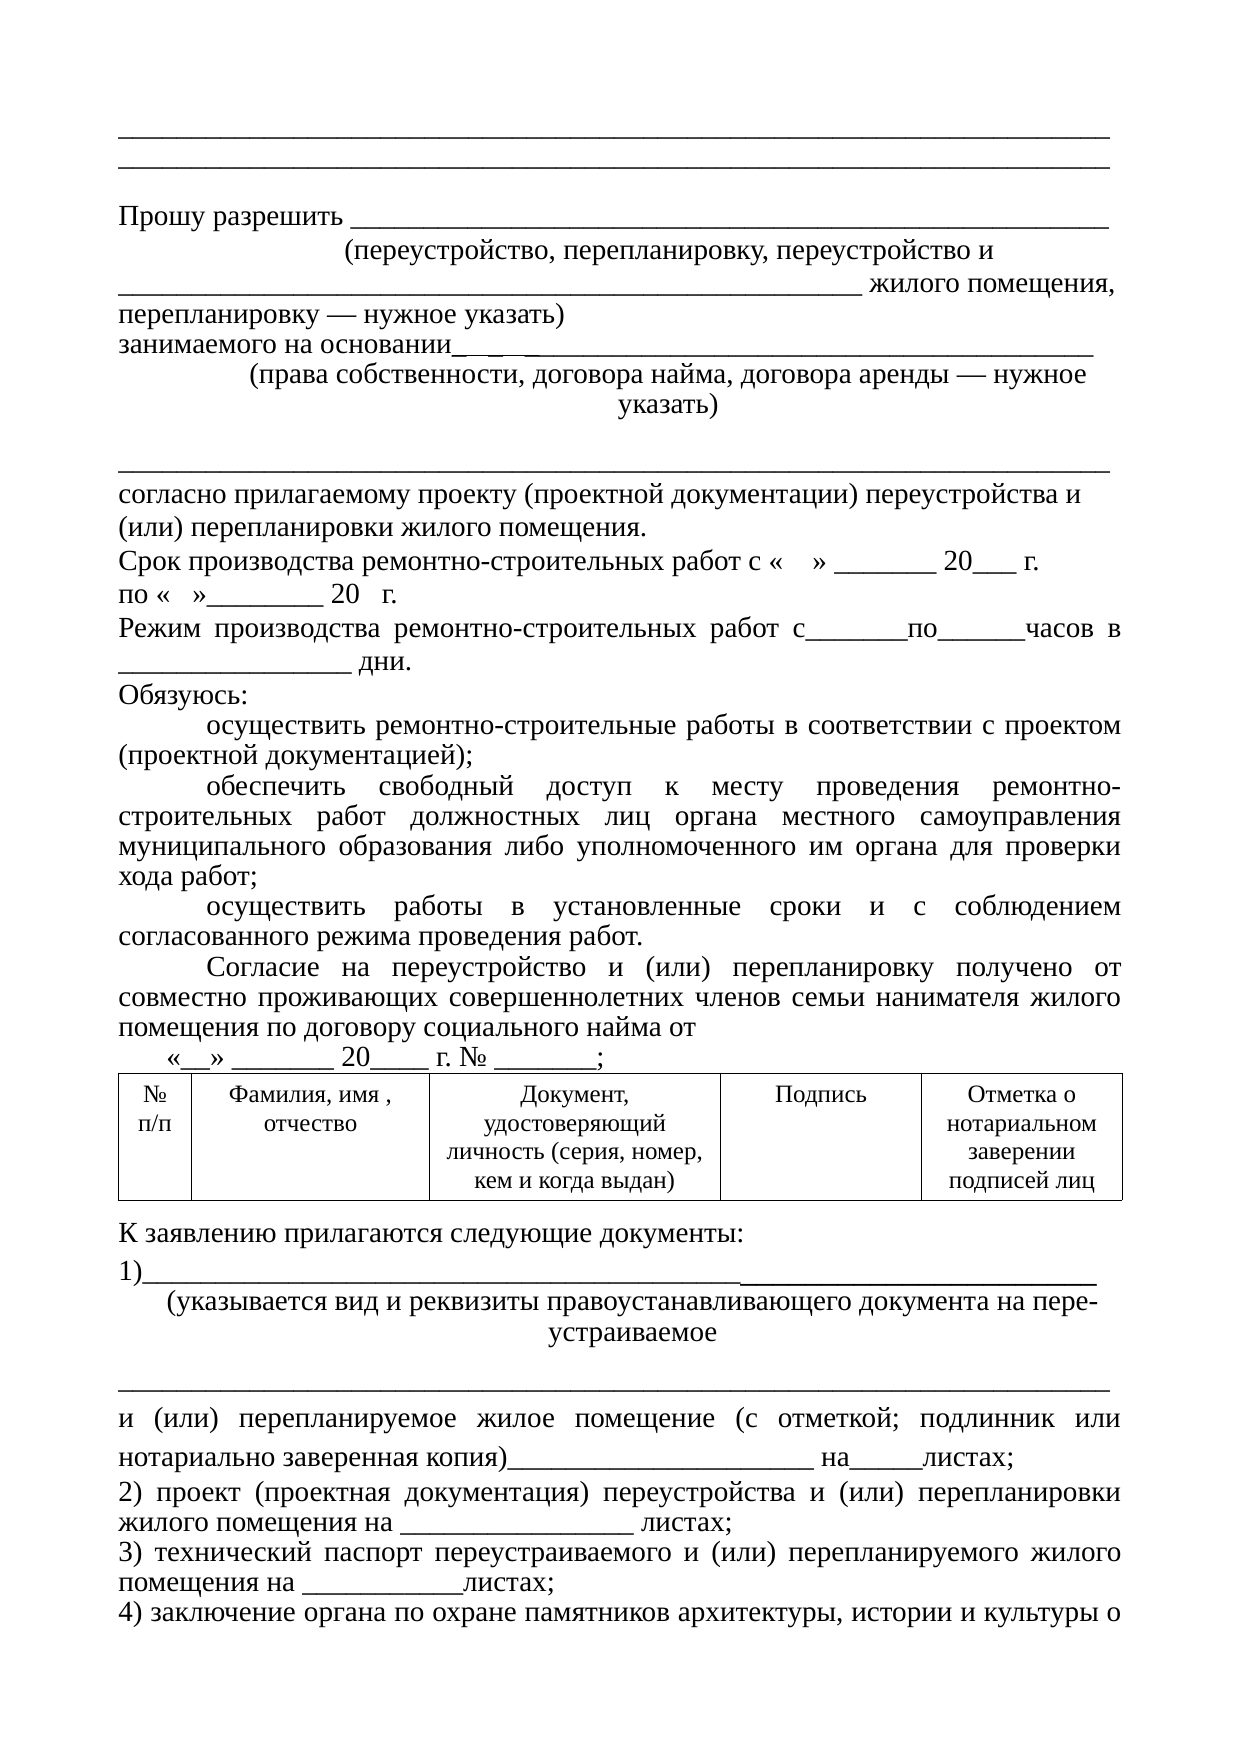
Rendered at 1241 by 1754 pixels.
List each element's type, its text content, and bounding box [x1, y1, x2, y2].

text занимаемого на основании_ _ _______________________________________ [118, 329, 1122, 359]
text (права собственности, договора найма, договора аренды — нужное [214, 359, 1122, 389]
text 2) проект (проектная документация) переустройства и (или) перепланировки жилого помещения на ________________ листах; [118, 1477, 1122, 1537]
text ________________________________________________________________________________________________________________________________________ [118, 111, 1122, 172]
text указать) [214, 389, 1122, 419]
table_header Документ, удостоверяющий личность (серия, номер, кем и когда выдан) [430, 1074, 720, 1199]
text (переустройство, перепланировку, переустройство и [118, 232, 1122, 265]
text осуществить ремонтно-строительные работы в соответствии с проектом (проектной документацией); [118, 711, 1122, 771]
text ____________________________________________________________________и (или) перепланируемое жилое помещение (с отметкой; подлинник или нотариально заверенная копия)_____________________ на_____листах; [118, 1362, 1122, 1472]
text 1)_______________________________________________________________ [118, 1253, 1122, 1287]
text перепланировку — нужное указать) [118, 299, 1122, 329]
text Обязуюсь: [118, 677, 1122, 711]
text (или) перепланировки жилого помещения. [118, 509, 1122, 543]
text «__» _______ 20____ г. № _______; [118, 1042, 1122, 1073]
text ____________________________________________________________________согласно прилагаемому проекту (проектной документации) переустройства и [118, 442, 1122, 509]
text Срок производства ремонтно-строительных работ с « » _______ 20___ г. [118, 543, 1122, 576]
text осуществить работы в установленные сроки и с соблюдением согласованного режима проведения работ. [118, 892, 1122, 952]
text 4) заключение органа по охране памятников архитектуры, истории и культуры о [118, 1598, 1122, 1628]
text 3) технический паспорт переустраиваемого и (или) перепланируемого жилого помещения на ___________листах; [118, 1537, 1122, 1598]
text по « »________ 20 г. [118, 576, 1122, 610]
table_header Подпись [721, 1074, 921, 1199]
table_header № п/п [119, 1074, 191, 1199]
text обеспечить свободный доступ к месту проведения ремонтно-строительных работ должностных лиц органа местного самоуправления муниципального образования либо уполномоченного им органа для проверки хода работ; [118, 771, 1122, 892]
text ___________________________________________________ жилого помещения, [118, 265, 1122, 299]
text Согласие на переустройство и (или) перепланировку получено от совместно проживающих совершеннолетних членов семьи нанимателя жилого помещения по договору социального найма от [118, 952, 1122, 1042]
text Прошу разрешить ____________________________________________________ [118, 202, 1122, 232]
text К заявлению прилагаются следующие документы: [118, 1219, 1122, 1249]
text устраиваемое [143, 1317, 1122, 1347]
table_header Отметка о нотариальном заверении подписей лиц [922, 1074, 1122, 1199]
text Режим производства ремонтно-строительных работ с_______по______часов в ________________ дни. [118, 610, 1122, 677]
text (указывается вид и реквизиты правоустанавливающего документа на пере- [143, 1287, 1122, 1317]
table_header Фамилия, имя , отчество [192, 1074, 429, 1199]
